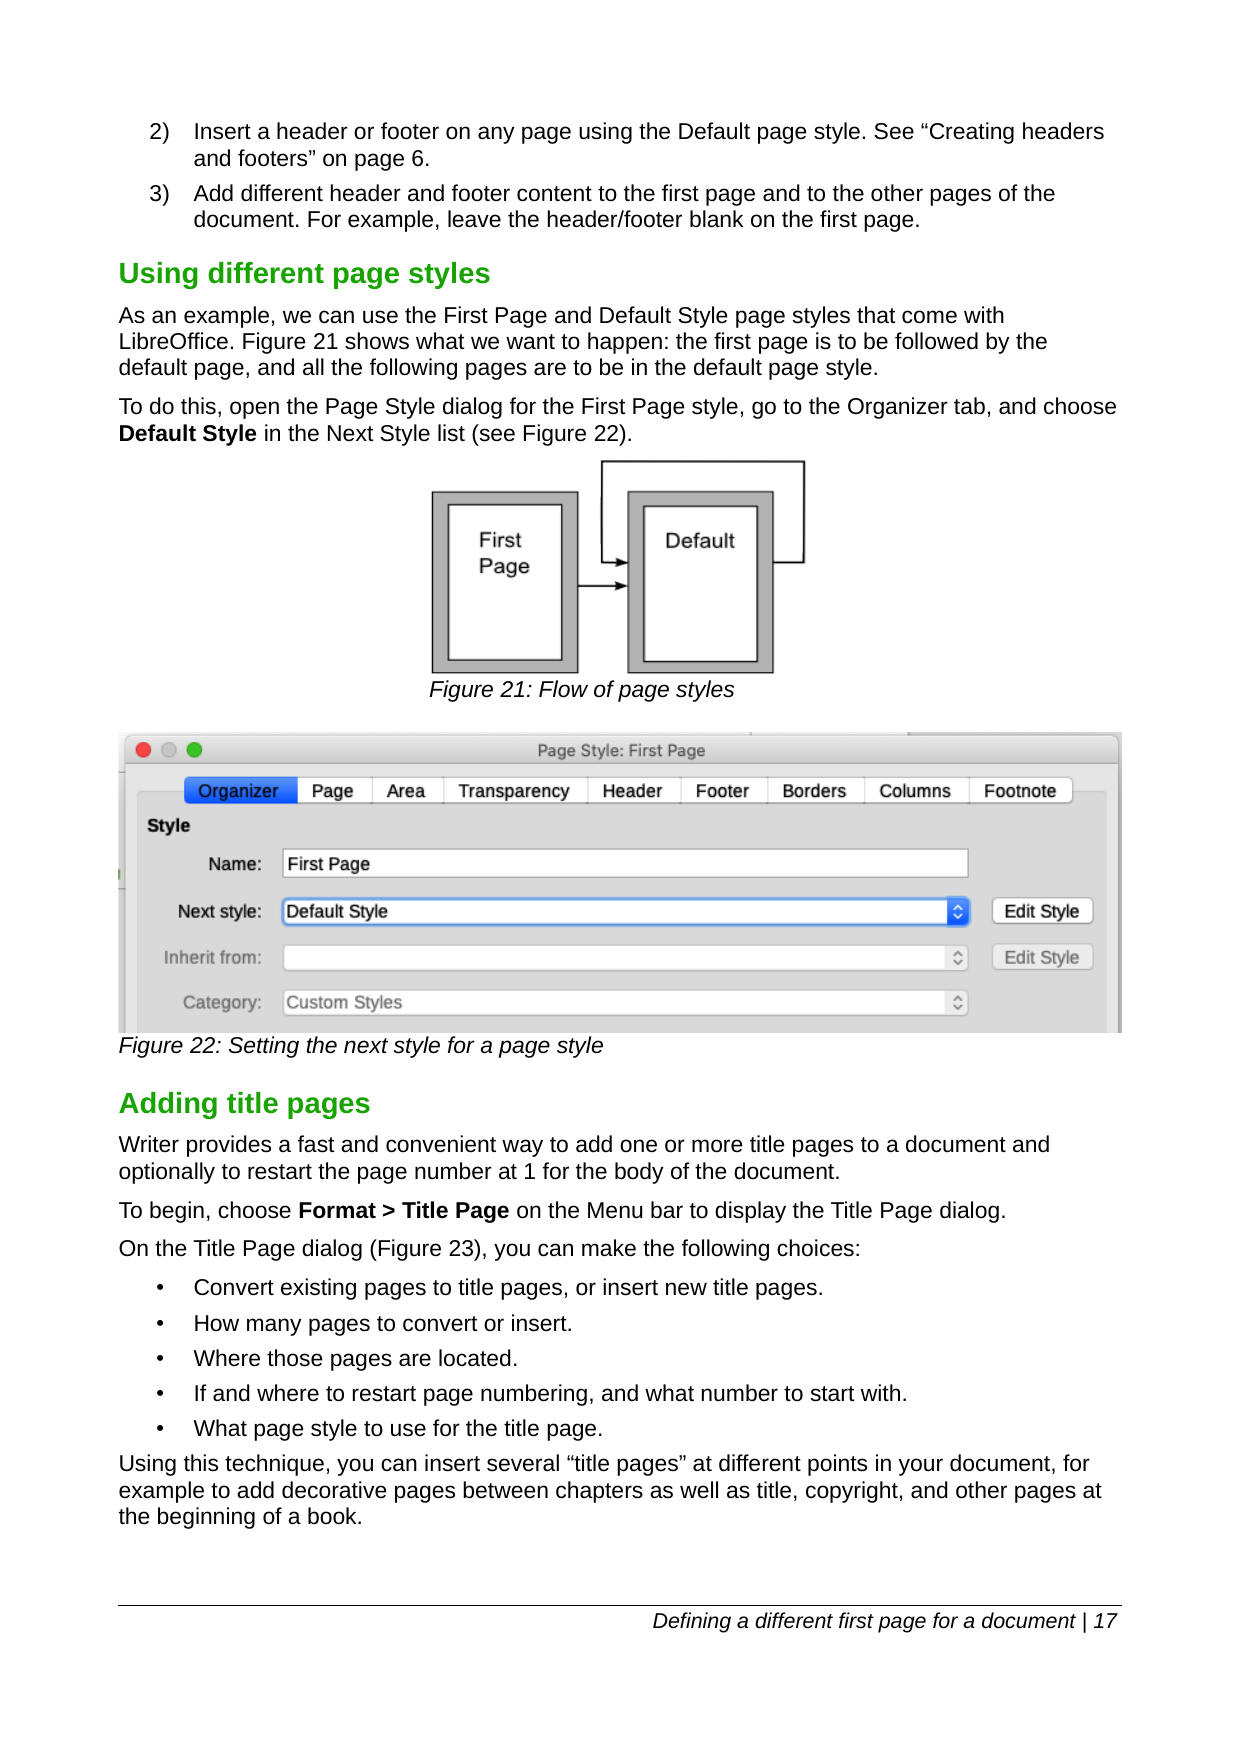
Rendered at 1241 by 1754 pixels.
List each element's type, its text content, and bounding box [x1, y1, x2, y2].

list If and where to restart page numbering, and what number to start with. [156, 1380, 1122, 1406]
text Writer provides a fast and convenient way to add one or more title pages to a document and optionally to restart the page number at 1 for the body of the document. [118, 1131, 1122, 1184]
text As an example, we can use the First Page and Default Style page styles that come with LibreOffice. Figure 21 shows what we want to happen: the first page is to be followed by the default page, and all the following pages are to be in the default page style. [118, 302, 1122, 381]
picture [118, 732, 1122, 1033]
text Using this technique, you can insert several “title pages” at different points in your document, for example to add decorative pages between chapters as well as title, copyright, and other pages at the beginning of a book. [118, 1450, 1122, 1529]
text To do this, open the Page Style dialog for the First Page style, go to the Organizer tab, and choose Default Style in the Next Style list (see Figure 22). [118, 393, 1122, 446]
text Figure 22: Setting the next style for a page style [118, 1033, 1122, 1059]
subtitle Using different page styles [118, 256, 1122, 290]
list Insert a header or footer on any page using the Default page style. See “Creating headers and footers” on page 6. [170, 118, 1122, 171]
list Where those pages are located. [156, 1345, 1122, 1371]
list Add different header and footer content to the first page and to the other pages of the document. For example, leave the header/footer blank on the first page. [170, 180, 1122, 233]
list How many pages to convert or insert. [156, 1309, 1122, 1336]
subtitle Adding title pages [118, 1086, 1122, 1119]
list Convert existing pages to title pages, or insert new title pages. [156, 1274, 1122, 1301]
list What page style to use for the title page. [156, 1415, 1122, 1441]
text To begin, choose Format > Title Page on the Menu bar to display the Title Page dialog. [118, 1197, 1122, 1223]
list On the Title Page dialog (Figure 23), you can make the following choices: [118, 1235, 1122, 1262]
picture [428, 458, 812, 676]
text Figure 21: Flow of page styles [429, 676, 811, 702]
